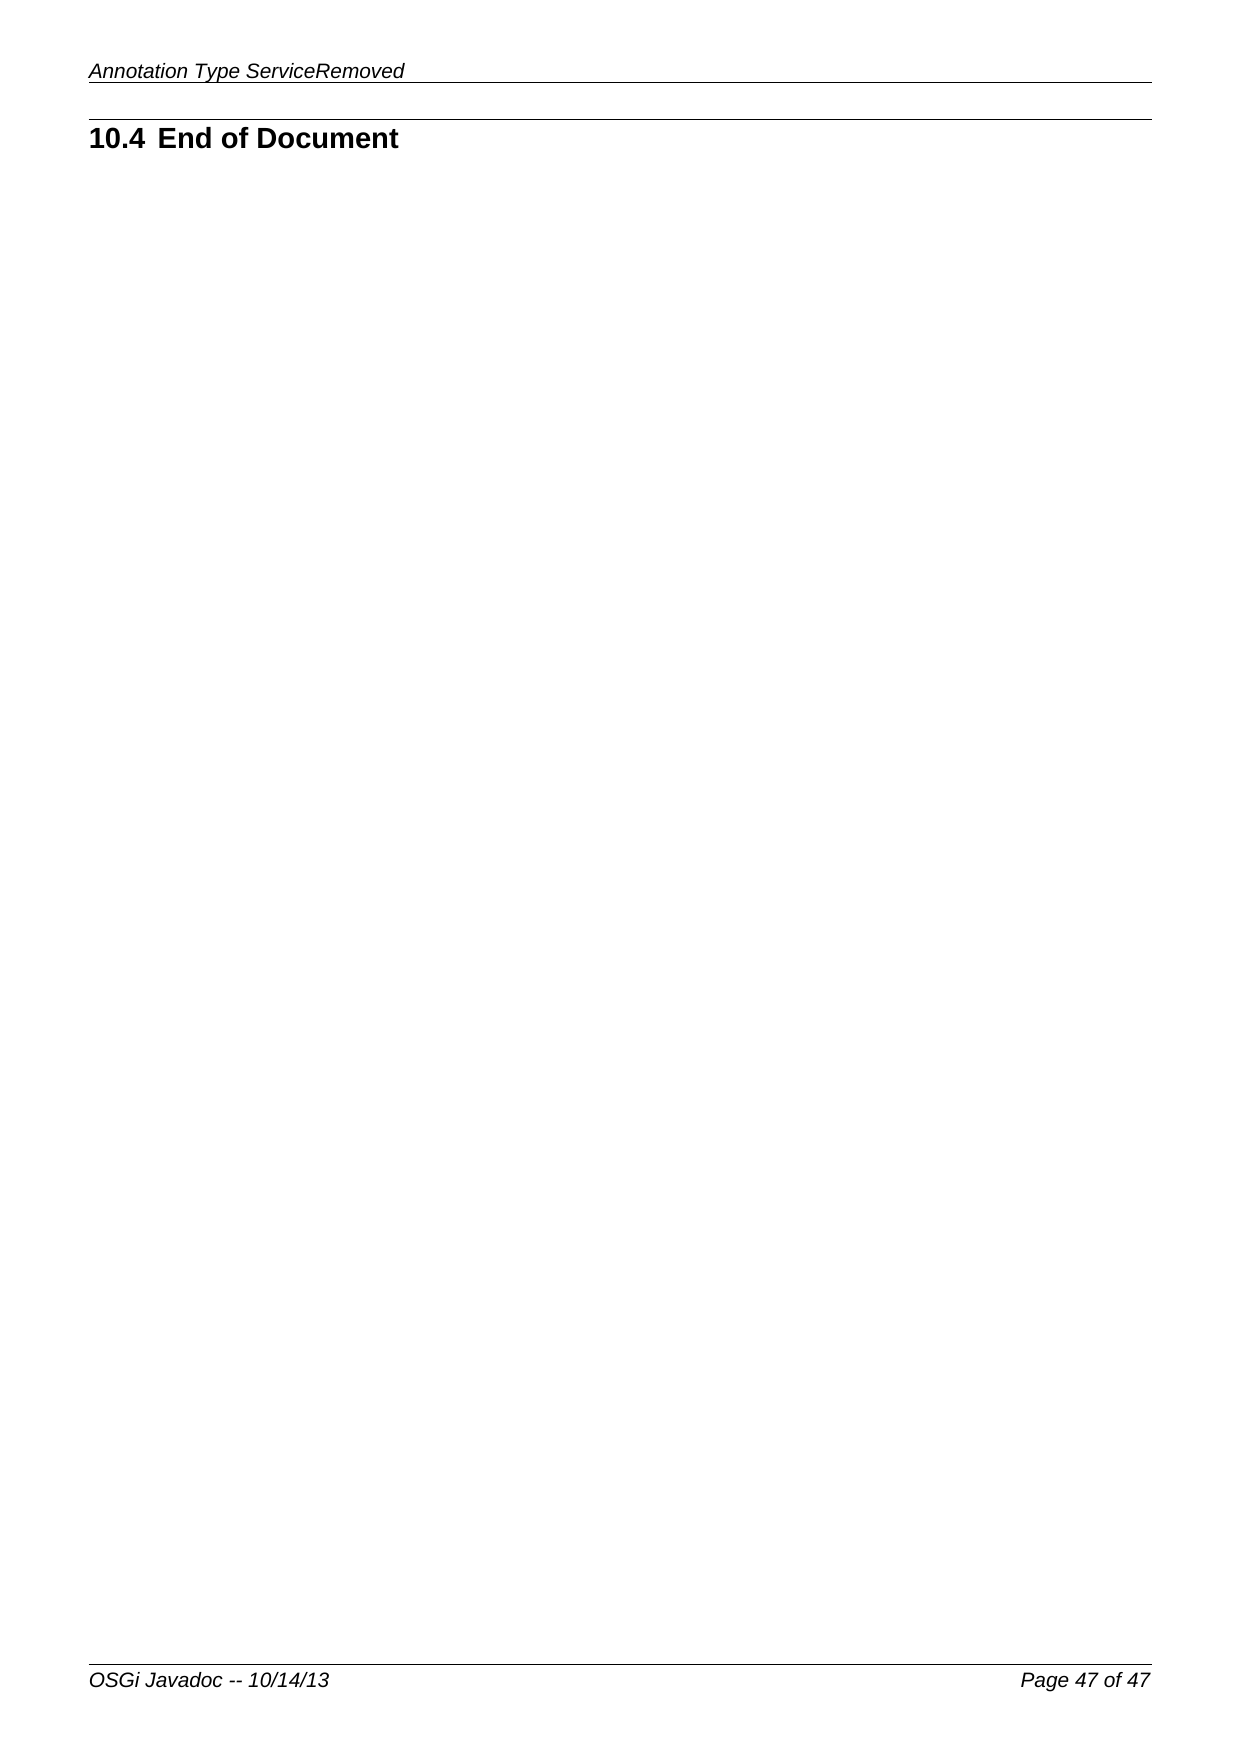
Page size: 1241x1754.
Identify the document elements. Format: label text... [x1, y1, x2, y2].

subtitle End of Document [88, 120, 1152, 155]
